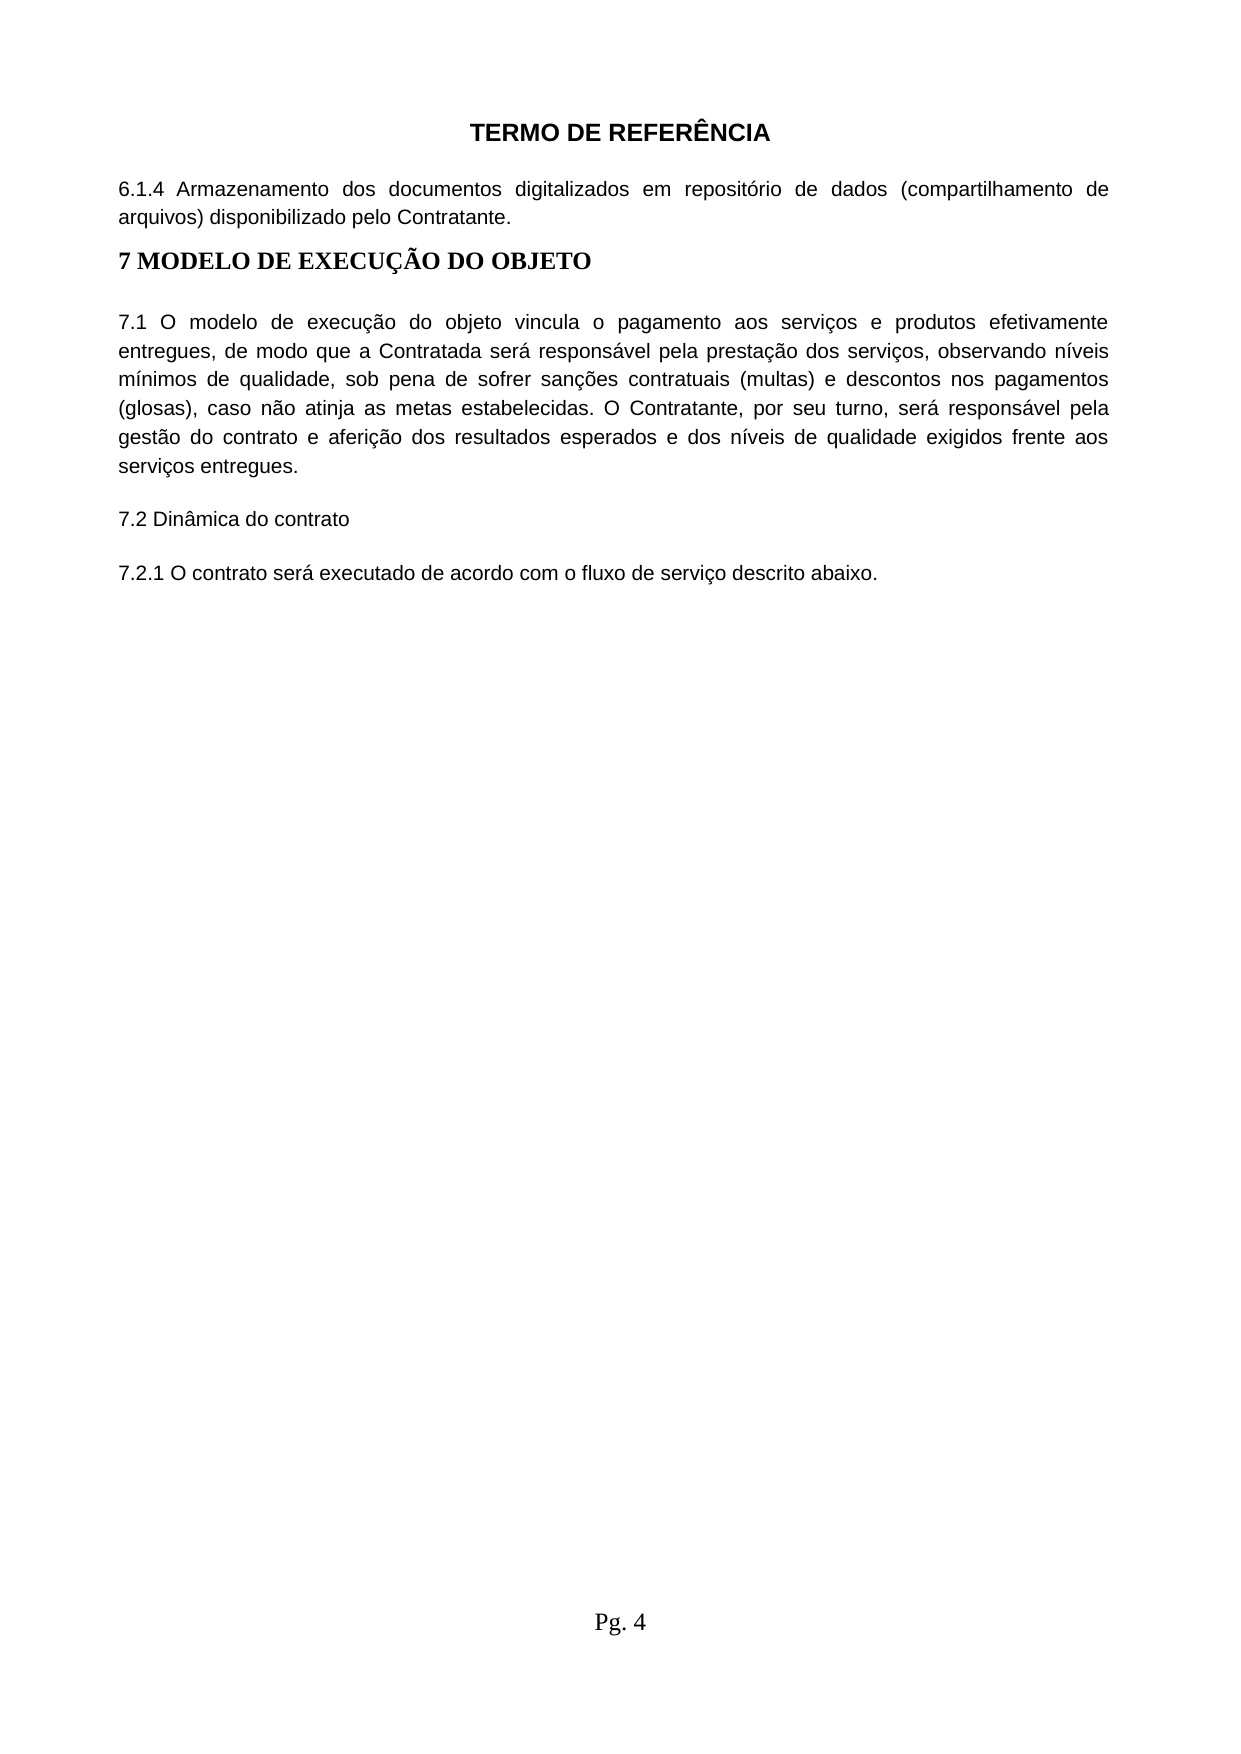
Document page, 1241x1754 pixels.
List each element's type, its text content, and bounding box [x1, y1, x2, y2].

text 7.2.1 O contrato será executado de acordo com o fluxo de serviço descrito abaixo. [118, 561, 1110, 585]
text 6.1.4 Armazenamento dos documentos digitalizados em repositório de dados (compartilhamento de arquivos) disponibilizado pelo Contratante. [118, 176, 1110, 229]
text 7.1 O modelo de execução do objeto vincula o pagamento aos serviços e produtos efetivamente entregues, de modo que a Contratada será responsável pela prestação dos serviços, observando níveis mínimos de qualidade, sob pena de sofrer sanções contratuais (multas) e descontos nos pagamentos (glosas), caso não atinja as metas estabelecidas. O Contratante, por seu turno, será responsável pela gestão do contrato e aferição dos resultados esperados e dos níveis de qualidade exigidos frente aos serviços entregues. [118, 310, 1110, 477]
text 7.2 Dinâmica do contrato [118, 507, 1110, 531]
text 7 MODELO DE EXECUÇÃO DO OBJETO [118, 246, 1122, 275]
